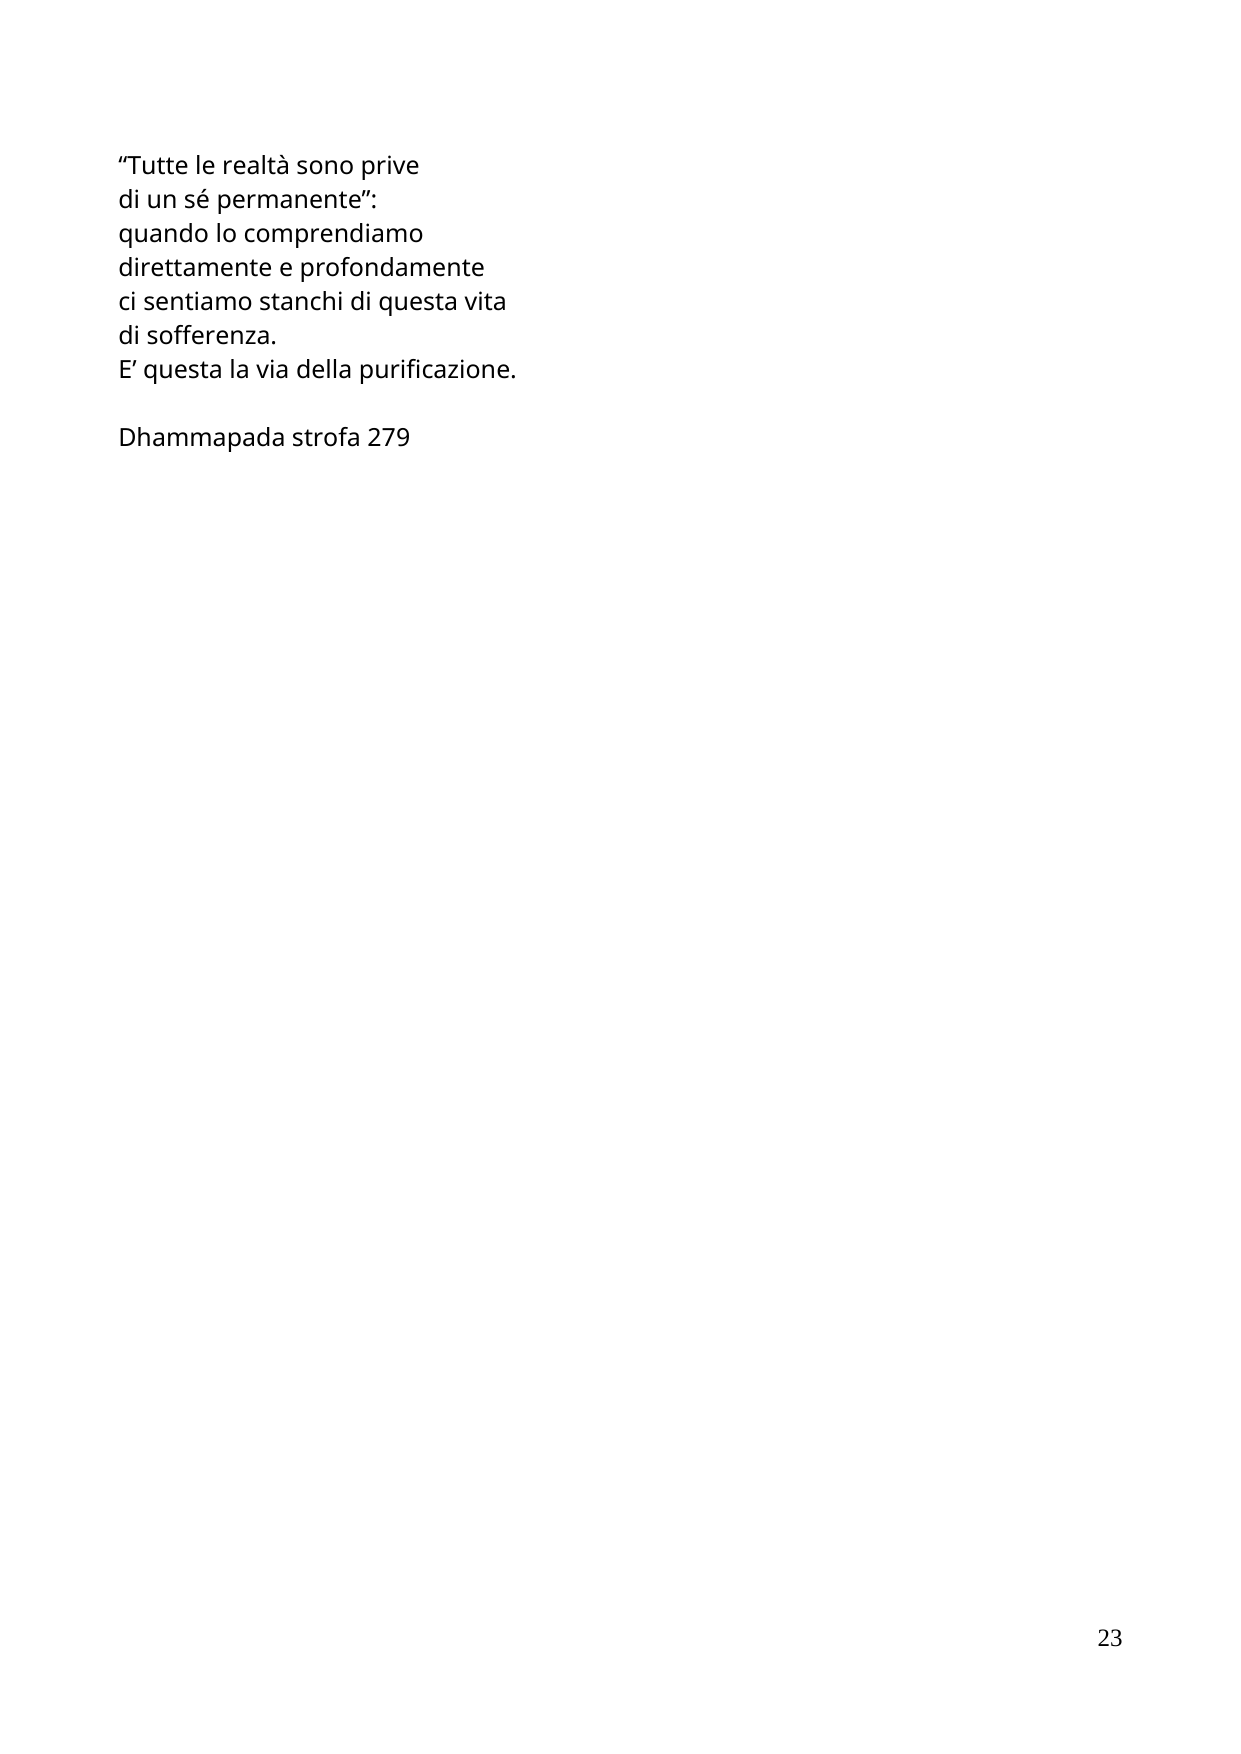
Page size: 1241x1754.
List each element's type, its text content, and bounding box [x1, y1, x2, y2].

text Dhammapada strofa 279 [118, 420, 1122, 454]
text di sofferenza. [118, 318, 1122, 352]
text di un sé permanente”: [118, 182, 1122, 216]
text E’ questa la via della purificazione. [118, 352, 1122, 386]
text ci sentiamo stanchi di questa vita [118, 284, 1122, 318]
text quando lo comprendiamo [118, 216, 1122, 250]
text direttamente e profondamente [118, 250, 1122, 284]
text “Tutte le realtà sono prive [118, 148, 1122, 182]
